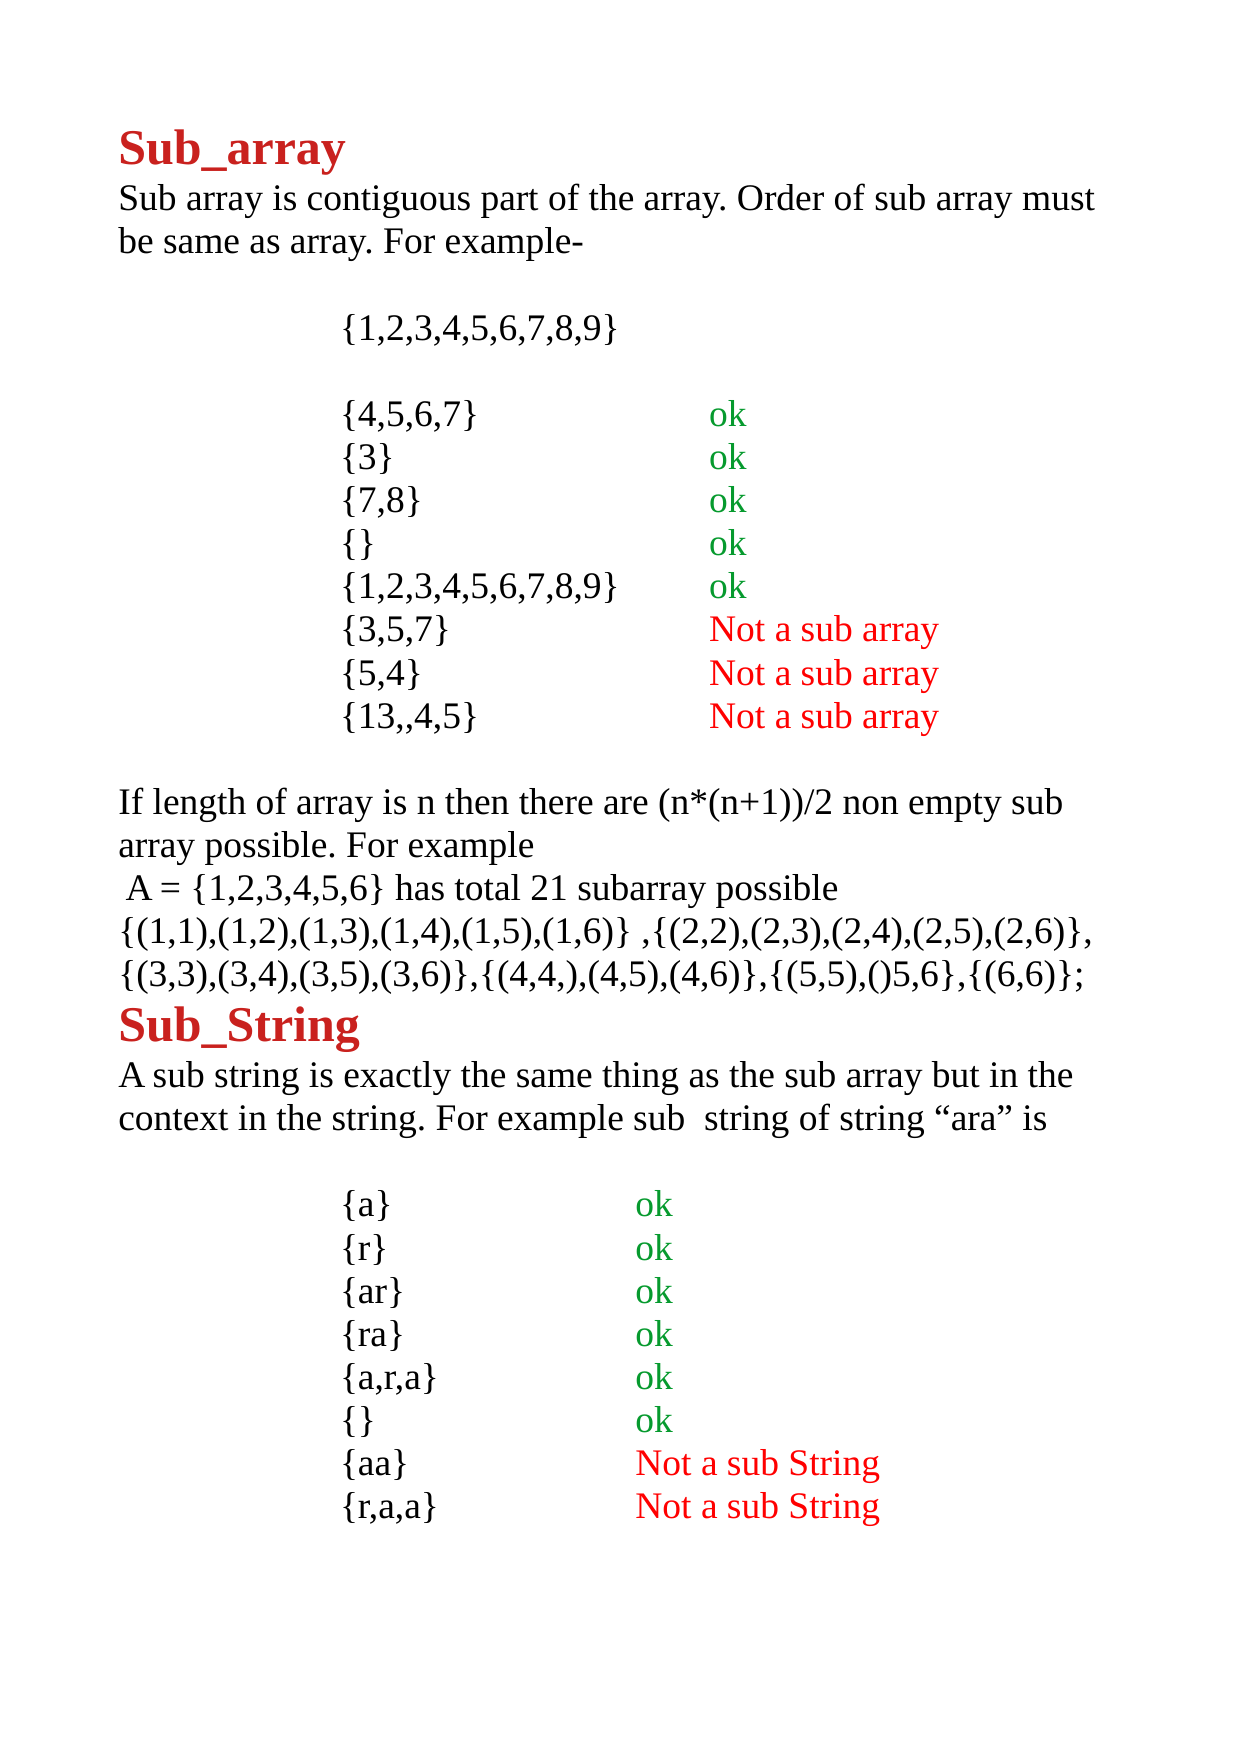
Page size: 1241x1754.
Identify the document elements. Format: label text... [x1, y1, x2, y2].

text {1,2,3,4,5,6,7,8,9} [118, 305, 1122, 348]
text {1,2,3,4,5,6,7,8,9} ok [118, 564, 1122, 607]
text {ra} ok [118, 1311, 1122, 1354]
text Sub array is contiguous part of the array. Order of sub array must be same as array. For example- [118, 176, 1122, 262]
text {13,,4,5} Not a sub array [118, 693, 1122, 736]
text A = {1,2,3,4,5,6} has total 21 subarray possible [118, 866, 1122, 909]
text {r} ok [118, 1225, 1122, 1268]
text {7,8} ok [118, 477, 1122, 521]
text {a,r,a} ok [118, 1354, 1122, 1397]
text {} ok [118, 1397, 1122, 1441]
text A sub string is exactly the same thing as the sub array but in the context in the string. For example sub string of string “ara” is [118, 1052, 1122, 1139]
text {5,4} Not a sub array [118, 650, 1122, 693]
text {a} ok [118, 1182, 1122, 1225]
text {r,a,a} Not a sub String [118, 1484, 1122, 1527]
text {aa} Not a sub String [118, 1441, 1122, 1484]
text {ar} ok [118, 1268, 1122, 1311]
text {4,5,6,7} ok [118, 391, 1122, 434]
text Sub_String [118, 995, 1122, 1052]
text Sub_array [118, 118, 1122, 176]
text If length of array is n then there are (n*(n+1))/2 non empty sub array possible. For example [118, 779, 1122, 866]
text {(1,1),(1,2),(1,3),(1,4),(1,5),(1,6)} ,{(2,2),(2,3),(2,4),(2,5),(2,6)},{(3,3),(3,4),(3,5),(3,6)},{(4,4,),(4,5),(4,6)},{(5,5),()5,6},{(6,6)}; [118, 909, 1122, 995]
text {} ok [118, 521, 1122, 564]
text {3} ok [118, 434, 1122, 477]
text {3,5,7} Not a sub array [118, 607, 1122, 650]
